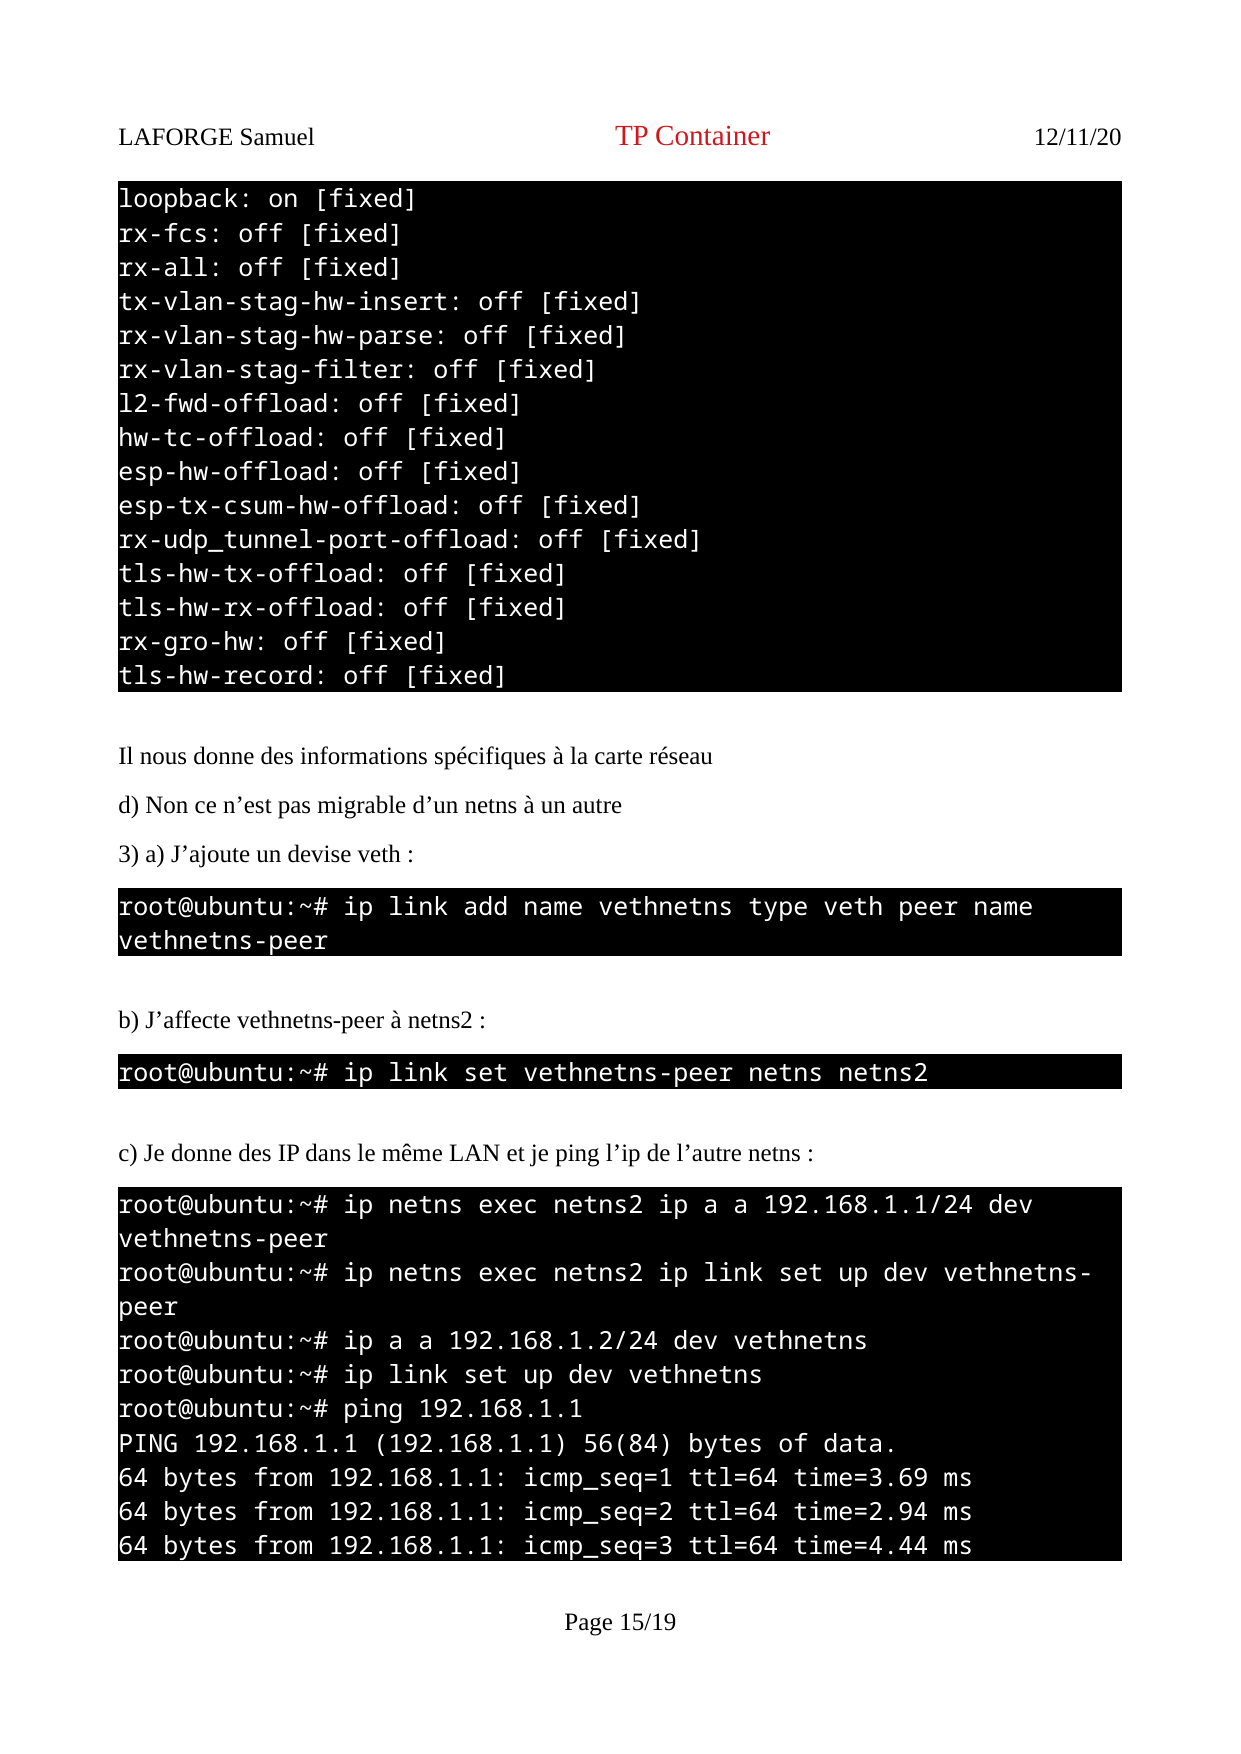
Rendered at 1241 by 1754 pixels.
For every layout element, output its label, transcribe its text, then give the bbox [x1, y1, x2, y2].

text Il nous donne des informations spécifiques à la carte réseau [118, 741, 1122, 770]
text 3) a) J’ajoute un devise veth : [118, 839, 1122, 868]
text tls-hw-tx-offload: off [fixed] [118, 556, 1122, 590]
text root@ubuntu:~# ping 192.168.1.1 [118, 1391, 1122, 1425]
text d) Non ce n’est pas migrable d’un netns à un autre [118, 790, 1122, 819]
text root@ubuntu:~# ip netns exec netns2 ip a a 192.168.1.1/24 dev vethnetns-peer [118, 1187, 1122, 1255]
text hw-tc-offload: off [fixed] [118, 419, 1122, 454]
text tls-hw-record: off [fixed] [118, 658, 1122, 692]
text tls-hw-rx-offload: off [fixed] [118, 590, 1122, 624]
text 64 bytes from 192.168.1.1: icmp_seq=1 ttl=64 time=3.69 ms [118, 1459, 1122, 1493]
text rx-vlan-stag-filter: off [fixed] [118, 351, 1122, 386]
text esp-hw-offload: off [fixed] [118, 454, 1122, 488]
text rx-vlan-stag-hw-parse: off [fixed] [118, 317, 1122, 351]
text rx-all: off [fixed] [118, 249, 1122, 283]
text rx-fcs: off [fixed] [118, 215, 1122, 249]
text root@ubuntu:~# ip link set vethnetns-peer netns netns2 [118, 1054, 1122, 1089]
text loopback: on [fixed] [118, 181, 1122, 215]
text l2-fwd-offload: off [fixed] [118, 386, 1122, 419]
text tx-vlan-stag-hw-insert: off [fixed] [118, 283, 1122, 317]
text 64 bytes from 192.168.1.1: icmp_seq=2 ttl=64 time=2.94 ms [118, 1493, 1122, 1527]
text rx-gro-hw: off [fixed] [118, 624, 1122, 658]
text 64 bytes from 192.168.1.1: icmp_seq=3 ttl=64 time=4.44 ms [118, 1527, 1122, 1561]
text esp-tx-csum-hw-offload: off [fixed] [118, 488, 1122, 522]
text b) J’affecte vethnetns-peer à netns2 : [118, 1006, 1122, 1034]
text root@ubuntu:~# ip link set up dev vethnetns [118, 1357, 1122, 1391]
text PING 192.168.1.1 (192.168.1.1) 56(84) bytes of data. [118, 1425, 1122, 1459]
text root@ubuntu:~# ip link add name vethnetns type veth peer name vethnetns-peer [118, 888, 1122, 956]
text root@ubuntu:~# ip netns exec netns2 ip link set up dev vethnetns-peer [118, 1255, 1122, 1323]
text root@ubuntu:~# ip a a 192.168.1.2/24 dev vethnetns [118, 1323, 1122, 1357]
text rx-udp_tunnel-port-offload: off [fixed] [118, 522, 1122, 556]
text c) Je donne des IP dans le même LAN et je ping l’ip de l’autre netns : [118, 1138, 1122, 1166]
